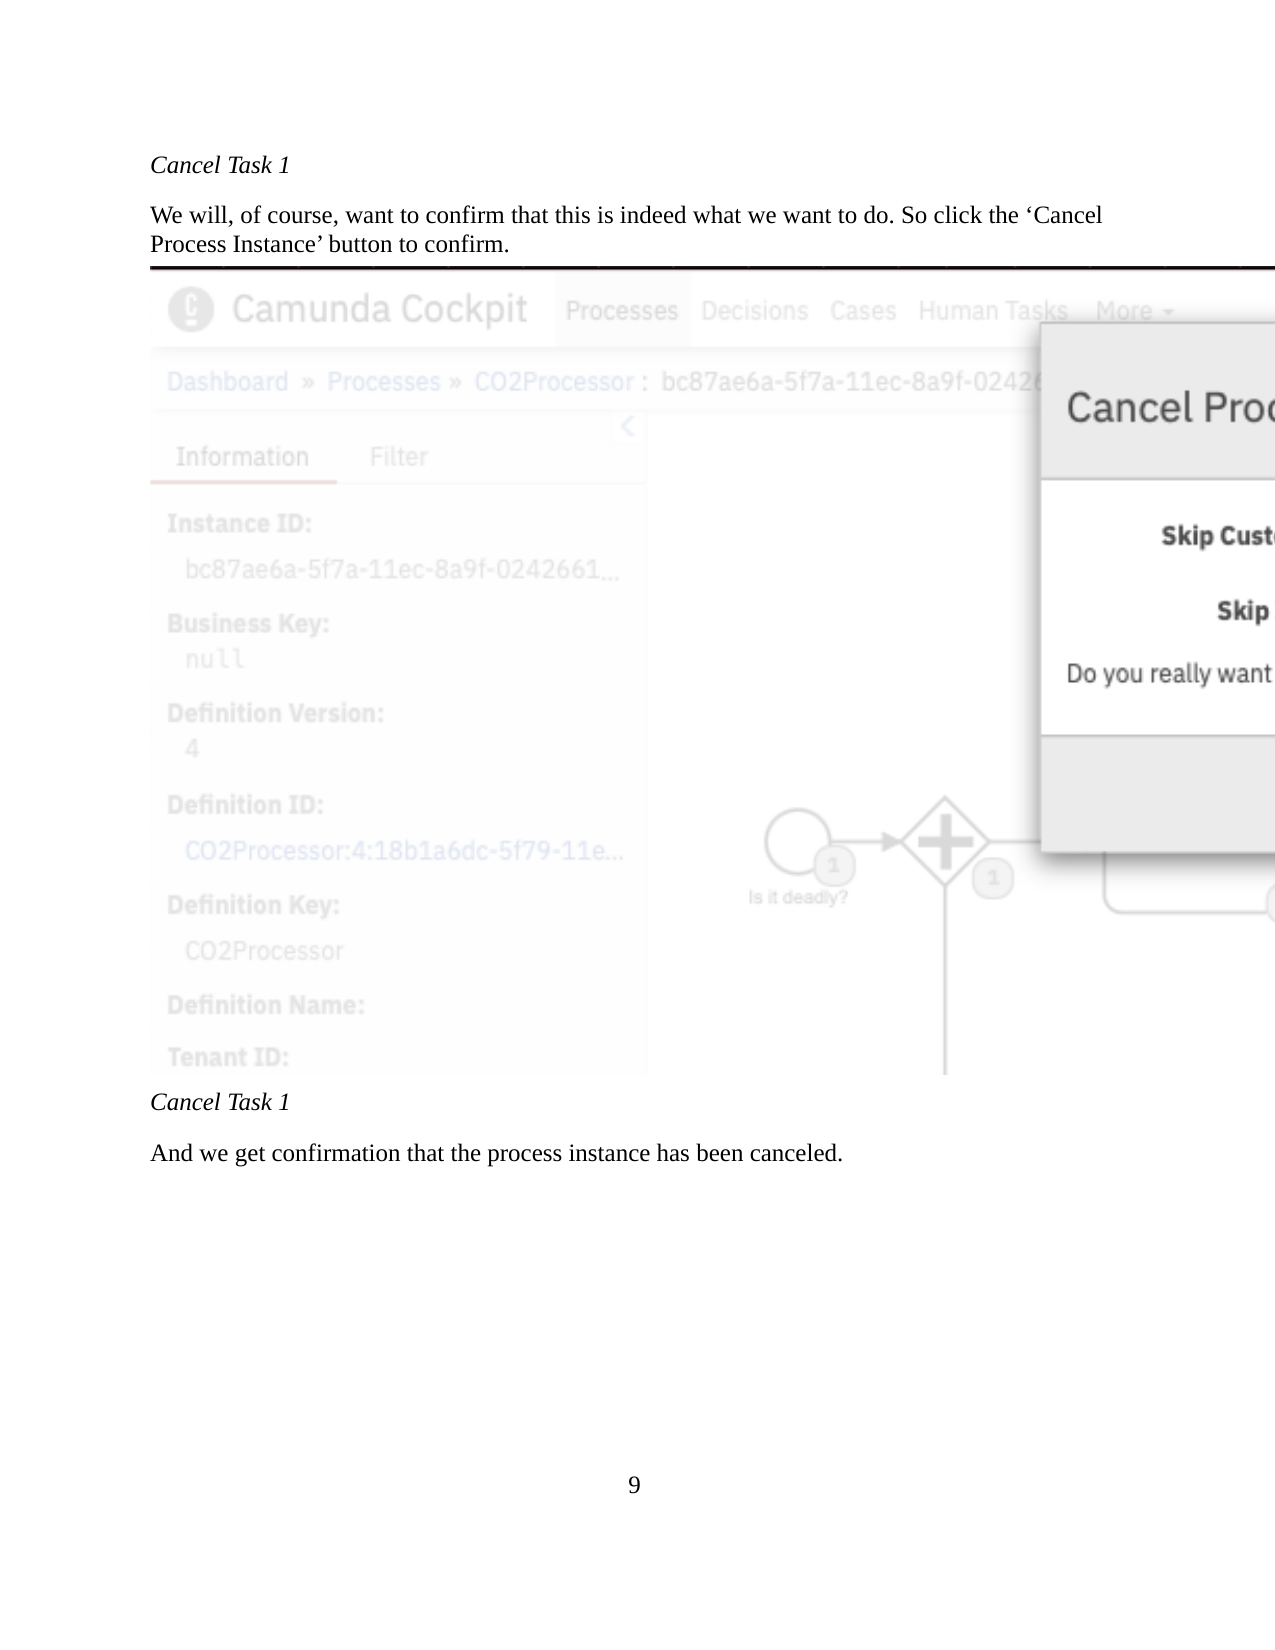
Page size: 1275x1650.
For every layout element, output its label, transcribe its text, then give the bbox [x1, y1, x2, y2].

text Cancel Task 1 [150, 150, 1125, 179]
picture [150, 266, 1275, 1075]
text Cancel Task 1 [150, 1087, 1125, 1116]
text We will, of course, want to confirm that this is indeed what we want to do. So click the ‘Cancel Process Instance’ button to confirm. [150, 200, 1125, 258]
text And we get confirmation that the process instance has been canceled. [150, 1138, 1125, 1166]
